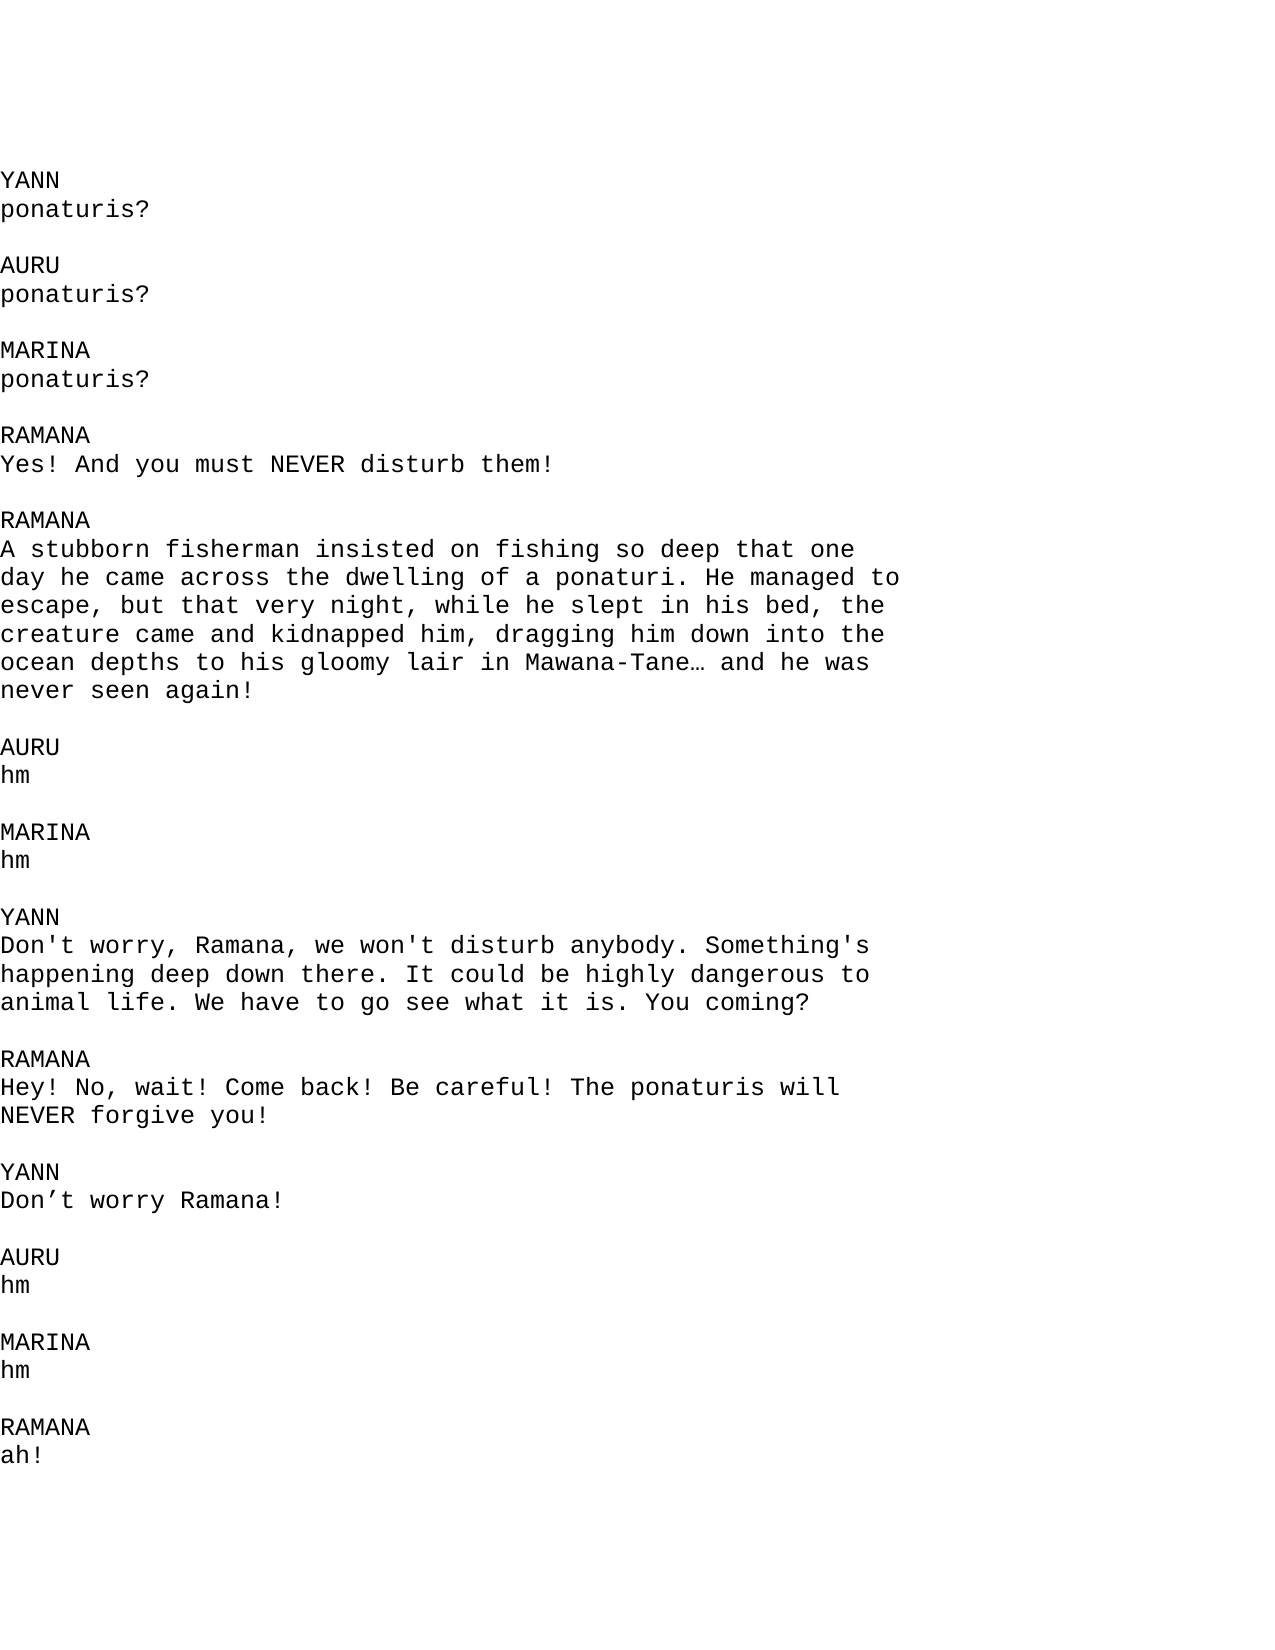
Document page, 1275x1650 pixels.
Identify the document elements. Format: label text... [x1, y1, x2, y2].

text MARINA [0, 819, 900, 848]
text Don't worry, Ramana, we won't disturb anybody. Something's happening deep down there. It could be highly dangerous to animal life. We have to go see what it is. You coming? [0, 933, 900, 1018]
text AURU [0, 253, 900, 281]
text MARINA [0, 338, 900, 366]
text A stubborn fisherman insisted on fishing so deep that one day he came across the dwelling of a ponaturi. He managed to escape, but that very night, while he slept in his bed, the creature came and kidnapped him, dragging him down into the ocean depths to his gloomy lair in Mawana-Tane… and he was never seen again! [0, 536, 900, 706]
text RAMANA [0, 1414, 900, 1443]
text RAMANA [0, 1046, 900, 1074]
text ah! [0, 1443, 900, 1471]
text ponaturis? [0, 196, 900, 224]
text AURU [0, 734, 900, 763]
text hm [0, 763, 900, 791]
text hm [0, 1273, 900, 1301]
text ponaturis? [0, 366, 900, 394]
text YANN [0, 168, 900, 196]
text hm [0, 1358, 900, 1386]
text RAMANA [0, 508, 900, 536]
text Don’t worry Ramana! [0, 1188, 900, 1216]
text Hey! No, wait! Come back! Be careful! The ponaturis will NEVER forgive you! [0, 1074, 900, 1131]
text MARINA [0, 1329, 900, 1358]
text Yes! And you must NEVER disturb them! [0, 451, 900, 479]
text hm [0, 848, 900, 876]
text YANN [0, 1159, 900, 1188]
text YANN [0, 904, 900, 933]
text AURU [0, 1244, 900, 1273]
text RAMANA [0, 423, 900, 451]
text ponaturis? [0, 281, 900, 309]
